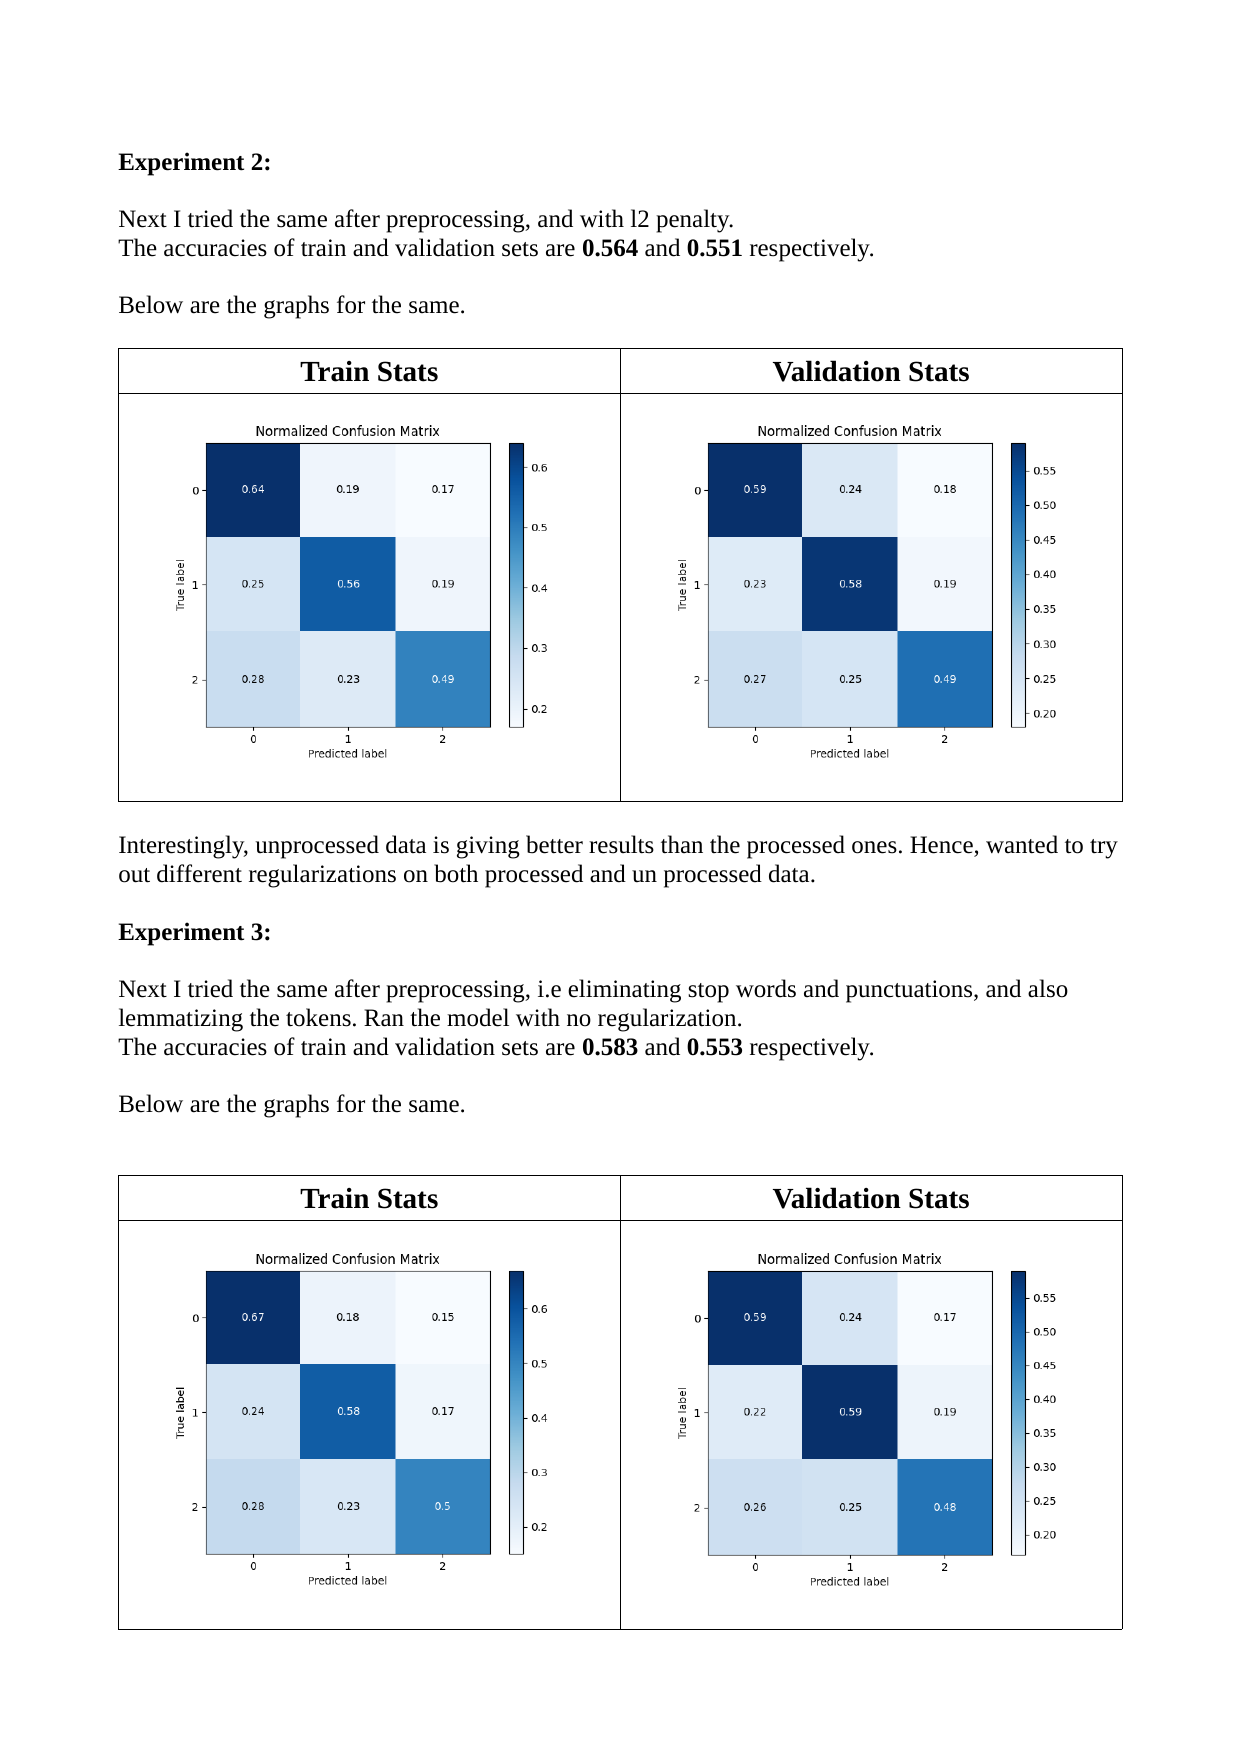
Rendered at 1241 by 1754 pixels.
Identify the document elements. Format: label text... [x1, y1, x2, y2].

text Interestingly, unprocessed data is giving better results than the processed ones. Hence, wanted to try out different regularizations on both processed and un processed data. [118, 830, 1122, 888]
picture [123, 1226, 615, 1594]
picture [625, 1226, 1117, 1595]
text Below are the graphs for the same. [118, 291, 1122, 319]
table_cell [119, 394, 620, 801]
table_header Validation Stats [621, 1176, 1122, 1220]
table_header Validation Stats [621, 349, 1122, 393]
table_cell [621, 1221, 1122, 1629]
text Experiment 2: [118, 147, 1122, 176]
table_cell [621, 394, 1122, 801]
text The accuracies of train and validation sets are 0.564 and 0.551 respectively. [118, 233, 1122, 262]
text Below are the graphs for the same. [118, 1089, 1122, 1118]
table_cell [119, 1221, 620, 1629]
text Next I tried the same after preprocessing, i.e eliminating stop words and punctuations, and also lemmatizing the tokens. Ran the model with no regularization. [118, 974, 1122, 1032]
table_header Train Stats [119, 1176, 620, 1220]
text Next I tried the same after preprocessing, and with l2 penalty. [118, 204, 1122, 233]
picture [625, 399, 1117, 767]
picture [123, 399, 615, 767]
text The accuracies of train and validation sets are 0.583 and 0.553 respectively. [118, 1032, 1122, 1060]
text Experiment 3: [118, 917, 1122, 945]
table_header Train Stats [119, 349, 620, 393]
